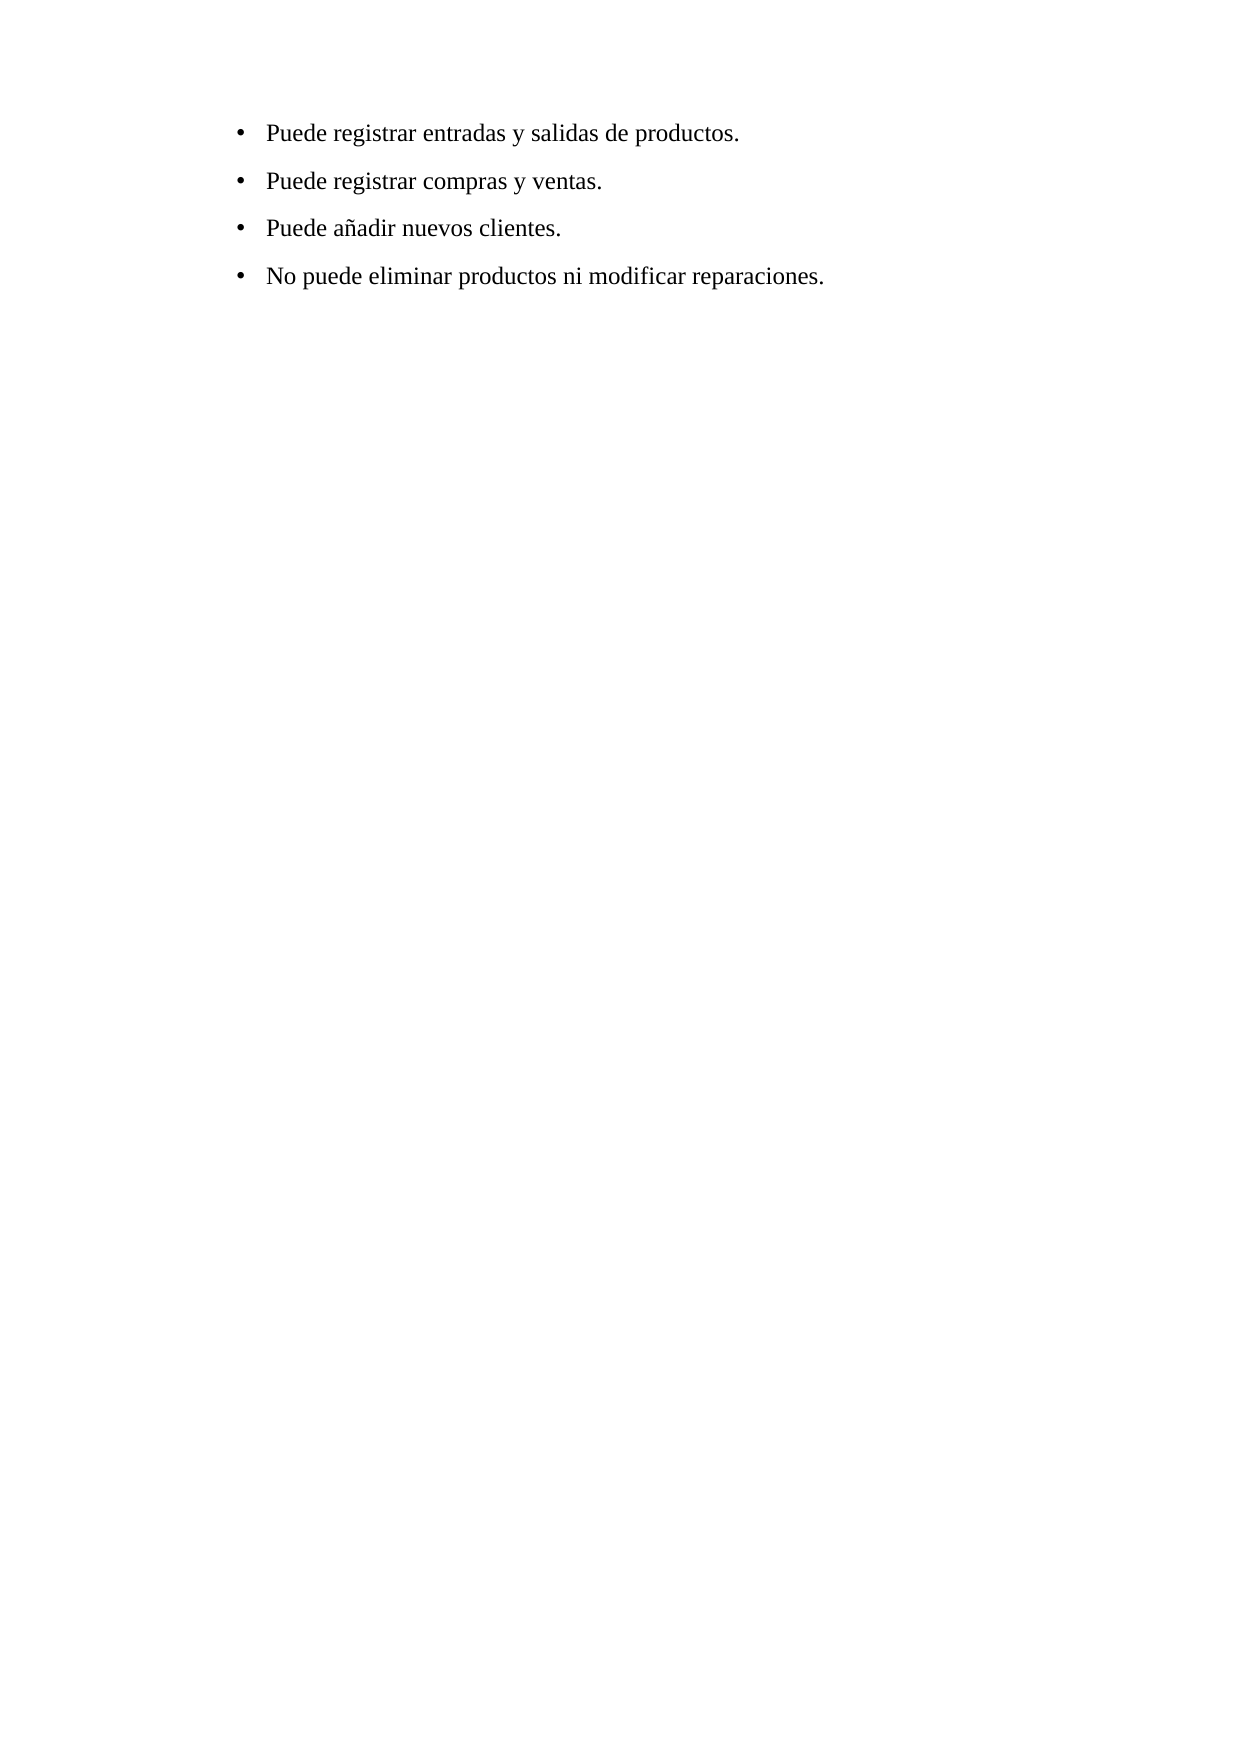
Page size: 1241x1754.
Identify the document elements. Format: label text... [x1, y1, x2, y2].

list Puede añadir nuevos clientes. [236, 213, 1122, 242]
list No puede eliminar productos ni modificar reparaciones. [236, 261, 1122, 290]
list Puede registrar entradas y salidas de productos. [236, 118, 1122, 147]
list Puede registrar compras y ventas. [236, 166, 1122, 194]
